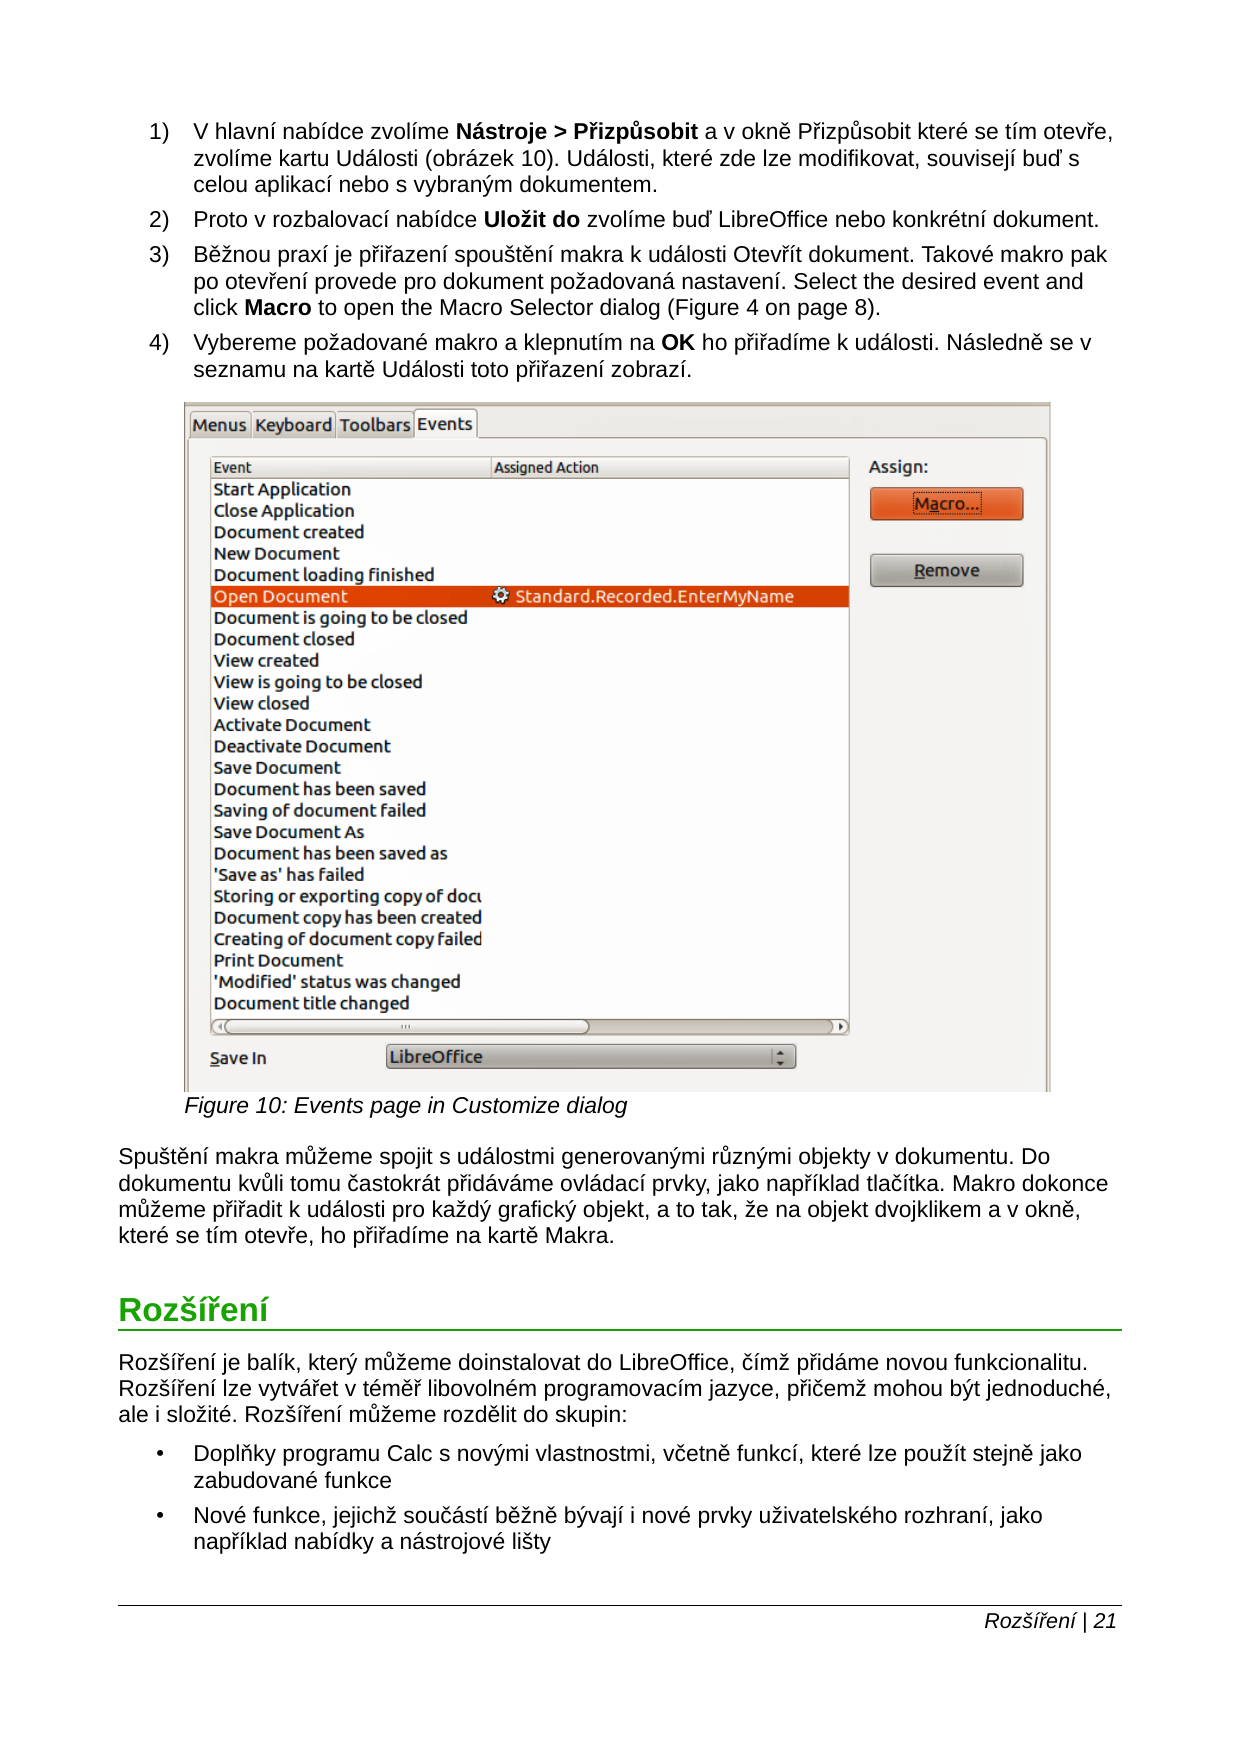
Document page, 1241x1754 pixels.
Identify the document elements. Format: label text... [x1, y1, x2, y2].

picture [184, 402, 1051, 1092]
text Figure 10: Events page in Customize dialog [184, 1092, 1056, 1118]
text Spuštění makra můžeme spojit s událostmi generovanými různými objekty v dokumentu. Do dokumentu kvůli tomu častokrát přidáváme ovládací prvky, jako například tlačítka. Makro dokonce můžeme přiřadit k události pro každý grafický objekt, a to tak, že na objekt dvojklikem a v okně, které se tím otevře, ho přiřadíme na kartě Makra. [118, 1143, 1122, 1248]
list V hlavní nabídce zvolíme Nástroje > Přizpůsobit a v okně Přizpůsobit které se tím otevře, zvolíme kartu Události (obrázek 10). Události, které zde lze modifikovat, souvisejí buď s celou aplikací nebo s vybraným dokumentem. [169, 118, 1122, 197]
list Rozšíření je balík, který můžeme doinstalovat do LibreOffice, čímž přidáme novou funkcionalitu. Rozšíření lze vytvářet v téměř libovolném programovacím jazyce, přičemž mohou být jednoduché, ale i složité. Rozšíření můžeme rozdělit do skupin: [118, 1349, 1122, 1428]
list Doplňky programu Calc s novými vlastnostmi, včetně funkcí, které lze použít stejně jako zabudované funkce [156, 1440, 1122, 1493]
subtitle Rozšíření [118, 1291, 1122, 1329]
list Nové funkce, jejichž součástí běžně bývají i nové prvky uživatelského rozhraní, jako například nabídky a nástrojové lišty [156, 1502, 1122, 1554]
list Běžnou praxí je přiřazení spouštění makra k události Otevřít dokument. Takové makro pak po otevření provede pro dokument požadovaná nastavení. Select the desired event and click Macro to open the Macro Selector dialog (Figure 4 on page 7). [169, 241, 1122, 320]
list Proto v rozbalovací nabídce Uložit do zvolíme buď LibreOffice nebo konkrétní dokument. [169, 206, 1122, 232]
list Vybereme požadované makro a klepnutím na OK ho přiřadíme k události. Následně se v seznamu na kartě Události toto přiřazení zobrazí. [169, 329, 1122, 382]
